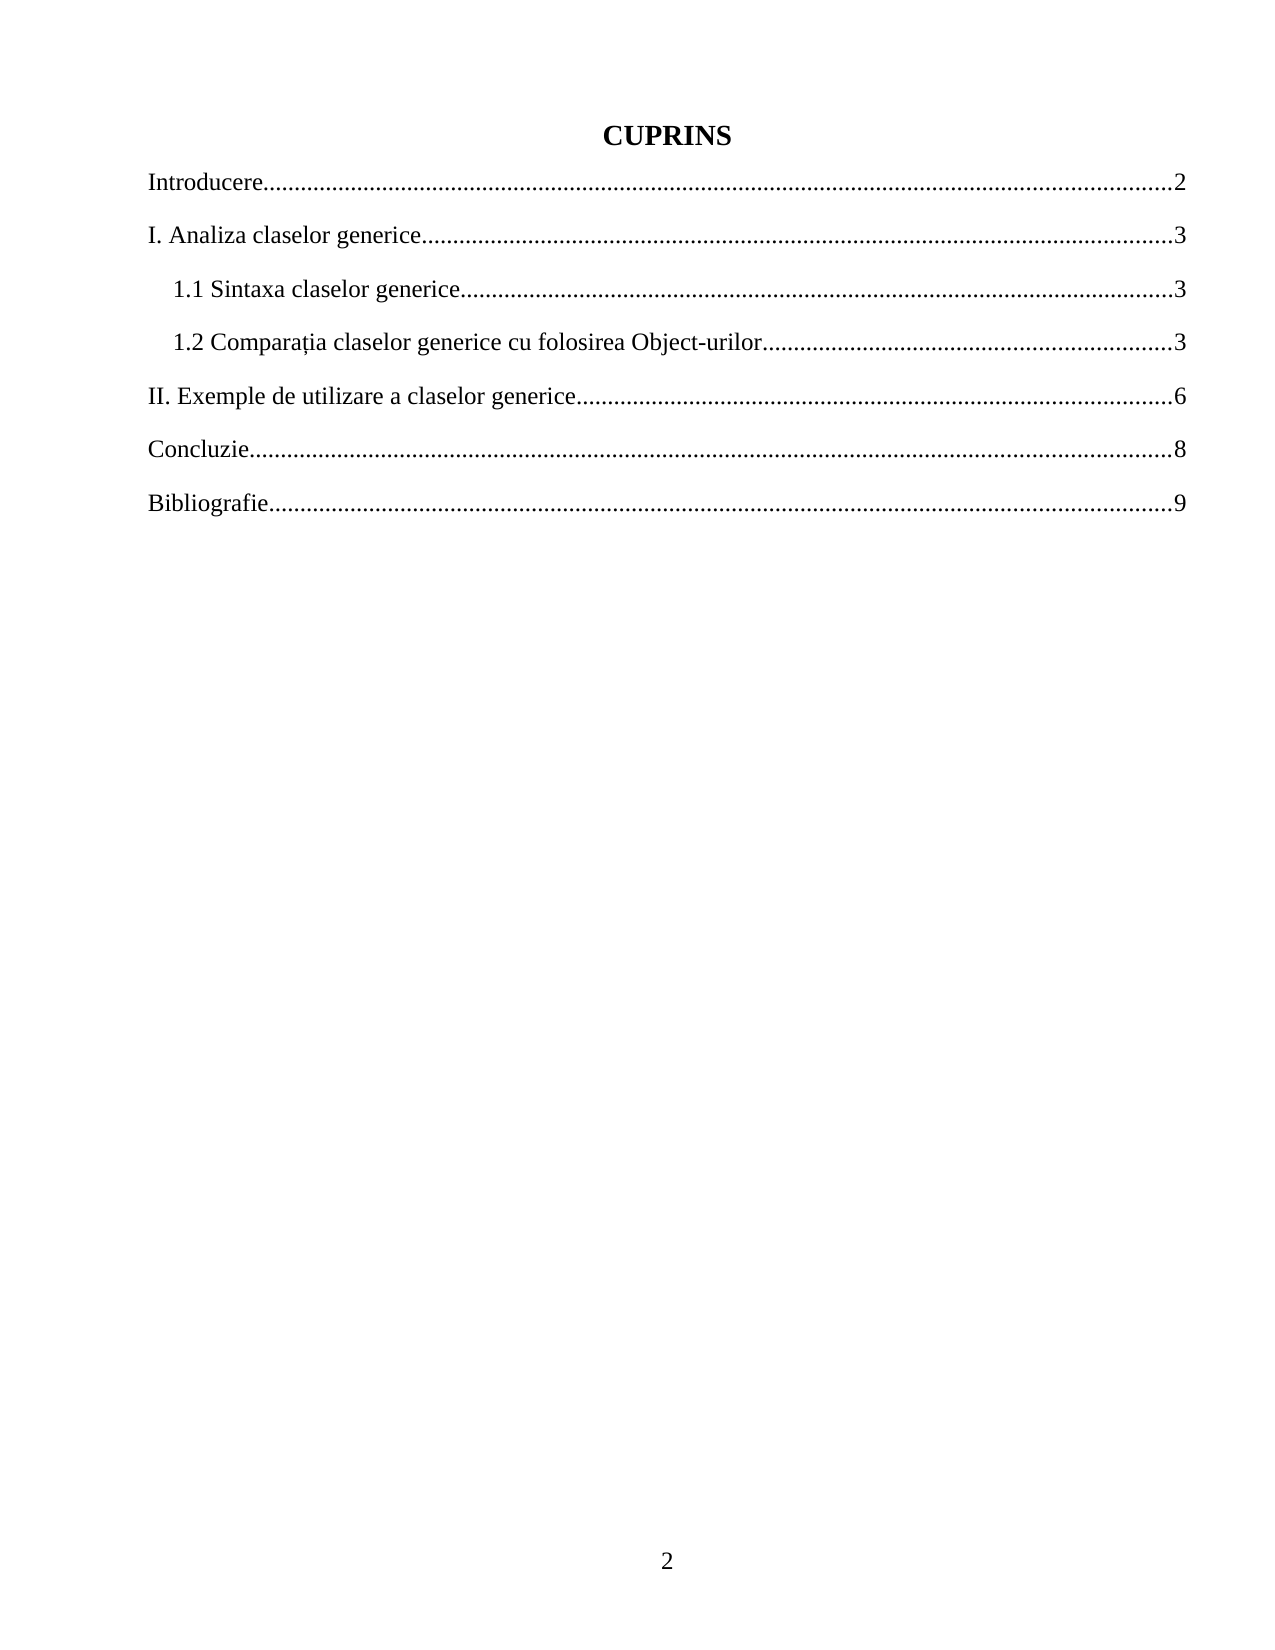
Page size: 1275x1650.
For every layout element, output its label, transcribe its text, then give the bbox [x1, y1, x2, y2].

text 1.2 Comparația claselor generice cu folosirea Object-urilor 3 [173, 327, 1186, 356]
text Concluzie 8 [148, 434, 1186, 463]
text 1.1 Sintaxa claselor generice 3 [173, 274, 1186, 303]
text II. Exemple de utilizare a claselor generice 6 [148, 381, 1186, 410]
subtitle CUPRINS [148, 118, 1186, 152]
text Bibliografie 9 [148, 488, 1186, 517]
text I. Analiza claselor generice 3 [148, 220, 1186, 249]
text Introducere 2 [148, 167, 1186, 196]
